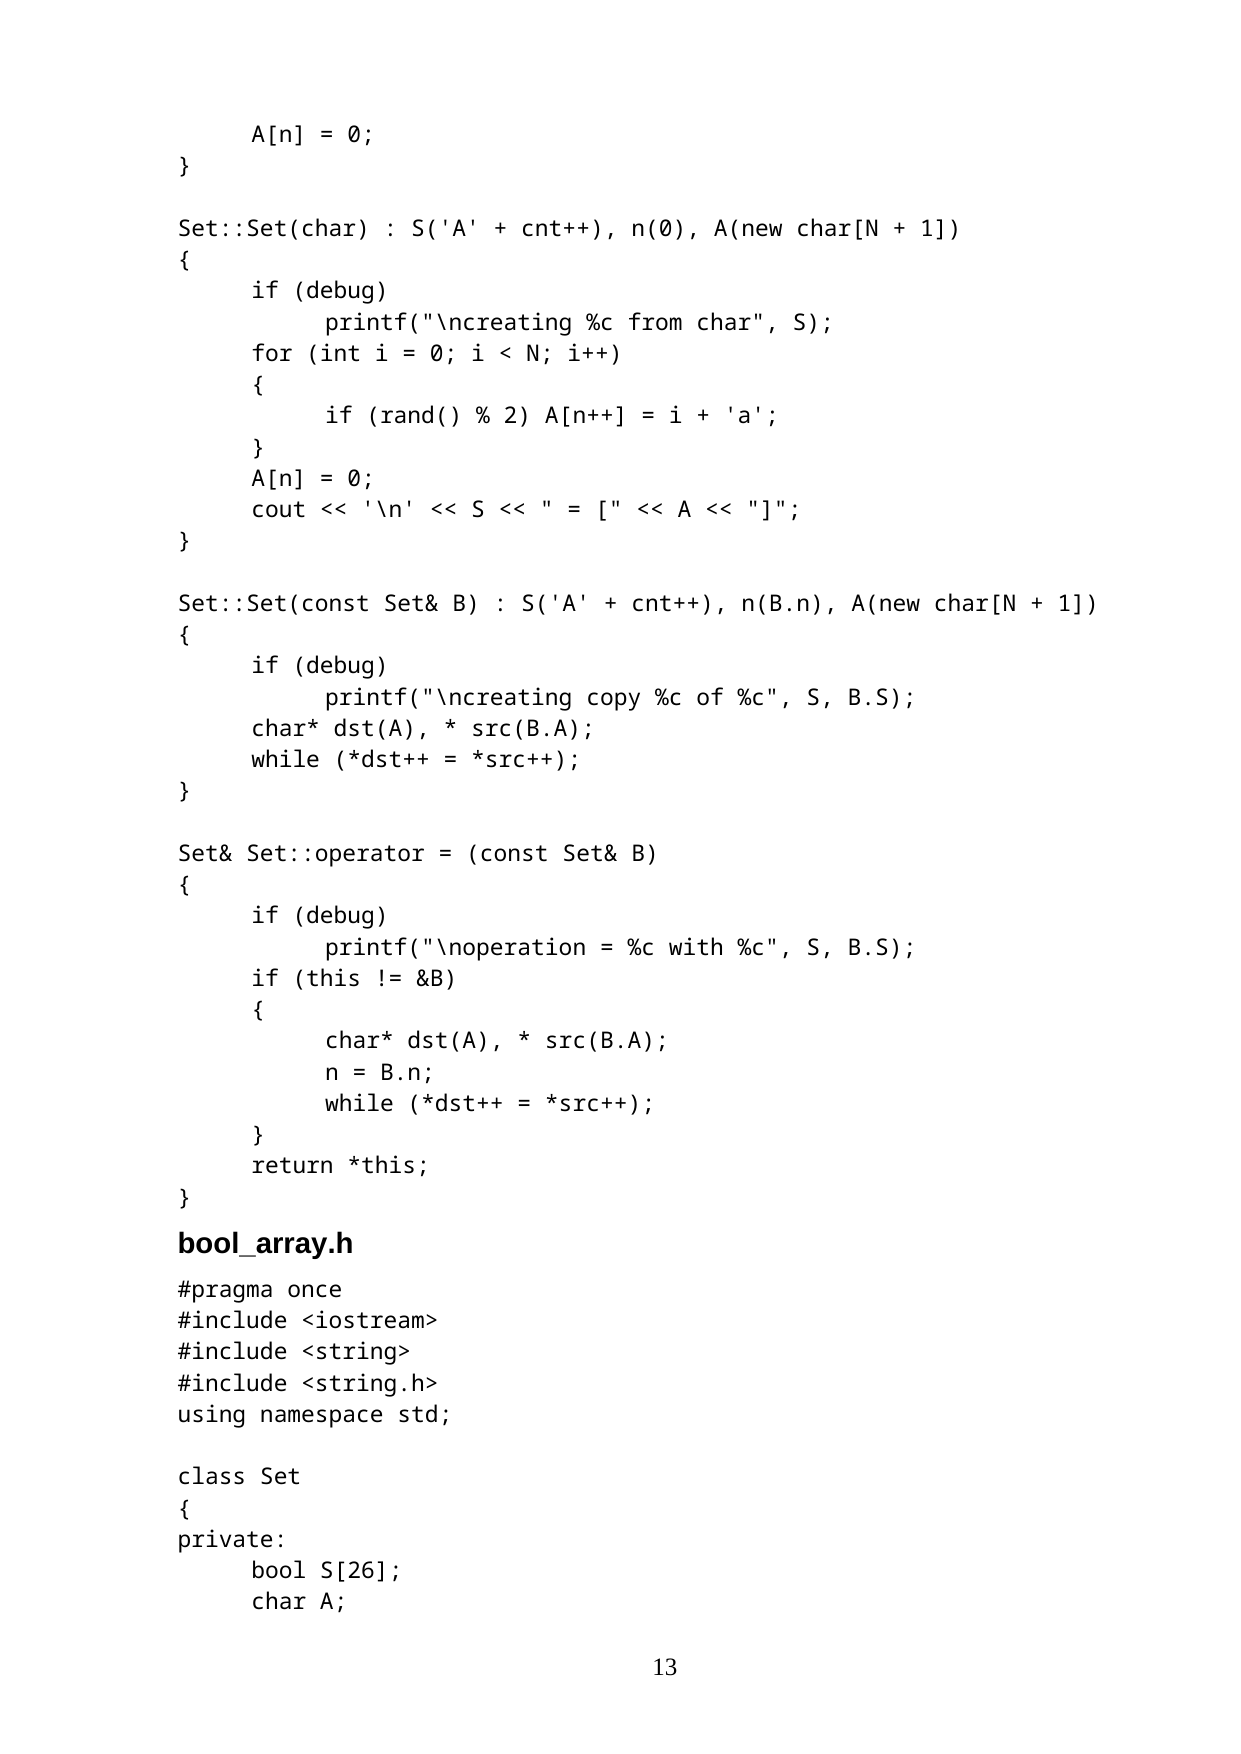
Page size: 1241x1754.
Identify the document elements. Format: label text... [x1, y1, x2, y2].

text } [177, 431, 1152, 462]
text if (rand() % 2) A[n++] = i + 'a'; [177, 399, 1152, 431]
text return *this; [177, 1149, 1152, 1181]
text { [177, 618, 1152, 649]
text #include <string.h> [177, 1366, 1152, 1398]
text printf("\ncreating %c from char", S); [177, 306, 1152, 337]
text { [177, 243, 1152, 274]
text { [177, 1491, 1152, 1523]
text } [177, 149, 1152, 181]
text char A; [177, 1585, 1152, 1616]
text printf("\ncreating copy %c of %c", S, B.S); [177, 681, 1152, 712]
text cout << '\n' << S << " = [" << A << "]"; [177, 493, 1152, 524]
text if (this != &B) [177, 962, 1152, 993]
text if (debug) [177, 899, 1152, 931]
text for (int i = 0; i < N; i++) [177, 337, 1152, 368]
text { [177, 993, 1152, 1024]
text while (*dst++ = *src++); [177, 1087, 1152, 1118]
text #include <iostream> [177, 1304, 1152, 1335]
text printf("\noperation = %c with %c", S, B.S); [177, 931, 1152, 962]
text A[n] = 0; [177, 462, 1152, 493]
text } [177, 524, 1152, 556]
text if (debug) [177, 274, 1152, 306]
text char* dst(A), * src(B.A); [177, 1024, 1152, 1056]
text } [177, 1118, 1152, 1149]
text Set::Set(char) : S('A' + cnt++), n(0), A(new char[N + 1]) [177, 212, 1152, 243]
text #pragma once [177, 1273, 1152, 1304]
text { [177, 868, 1152, 899]
text if (debug) [177, 649, 1152, 681]
text char* dst(A), * src(B.A); [177, 712, 1152, 743]
text using namespace std; [177, 1398, 1152, 1429]
subtitle bool_array.h [177, 1226, 1152, 1260]
text } [177, 1181, 1152, 1212]
text private: [177, 1523, 1152, 1554]
text bool S[26]; [177, 1554, 1152, 1585]
text n = B.n; [177, 1056, 1152, 1087]
text class Set [177, 1460, 1152, 1491]
text { [177, 368, 1152, 399]
text Set::Set(const Set& B) : S('A' + cnt++), n(B.n), A(new char[N + 1]) [177, 587, 1152, 618]
text Set& Set::operator = (const Set& B) [177, 837, 1152, 868]
text A[n] = 0; [177, 118, 1152, 149]
text while (*dst++ = *src++); [177, 743, 1152, 774]
text #include <string> [177, 1335, 1152, 1366]
text } [177, 774, 1152, 806]
